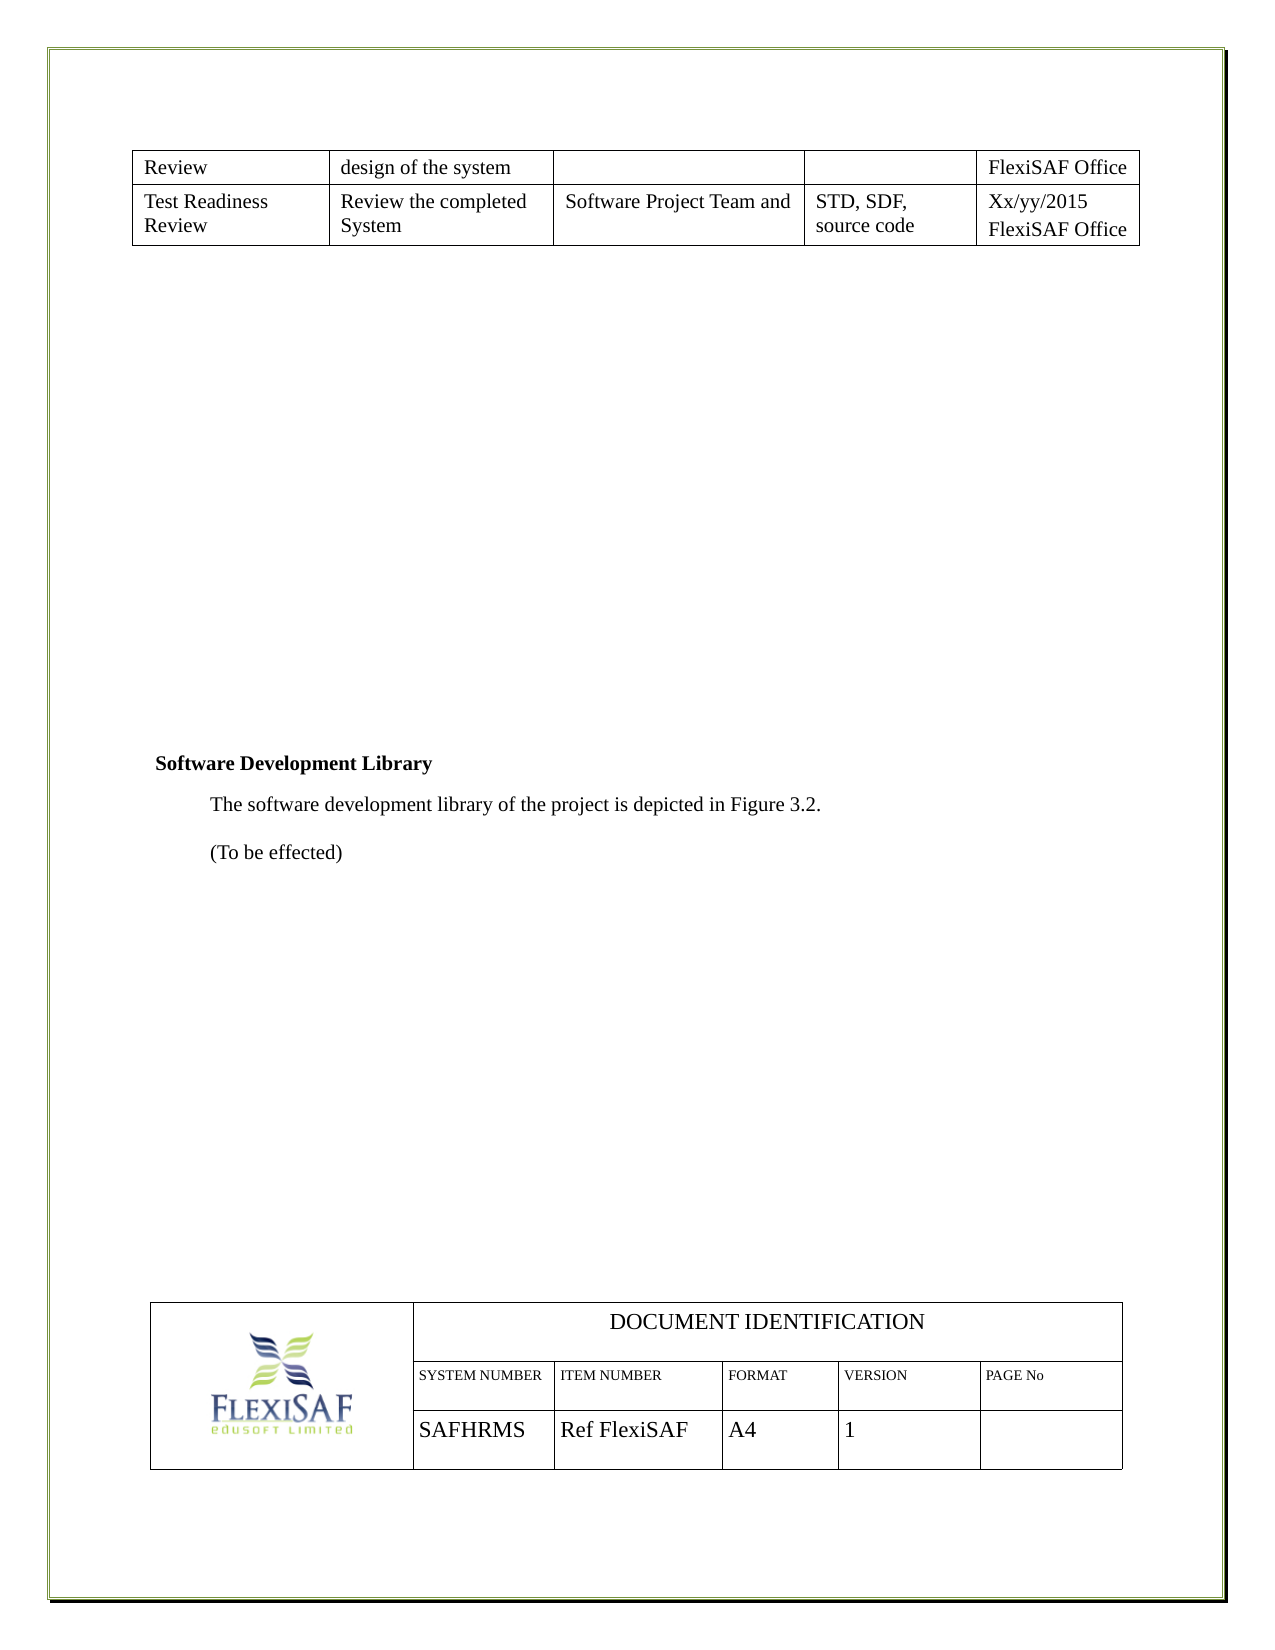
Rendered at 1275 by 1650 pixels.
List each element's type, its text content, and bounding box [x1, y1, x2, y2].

table_cell Review the completed System [330, 185, 553, 245]
table_cell Xx/yy/2015 FlexiSAF Office [977, 185, 1139, 245]
table_cell Test Readiness Review [133, 185, 329, 245]
table_cell design of the system [330, 151, 553, 183]
table_cell Review [133, 151, 329, 183]
table_cell Software Project Team and [554, 185, 804, 245]
text Software Development Library [150, 751, 1122, 775]
table_cell [805, 151, 976, 183]
table_cell FlexiSAF Office [977, 151, 1139, 183]
picture [206, 1307, 357, 1459]
table_cell STD, SDF, source code [805, 185, 976, 245]
table_cell [554, 151, 804, 183]
text (To be effected) [210, 840, 1122, 864]
text The software development library of the project is depicted in Figure 3.2. [210, 791, 1122, 816]
